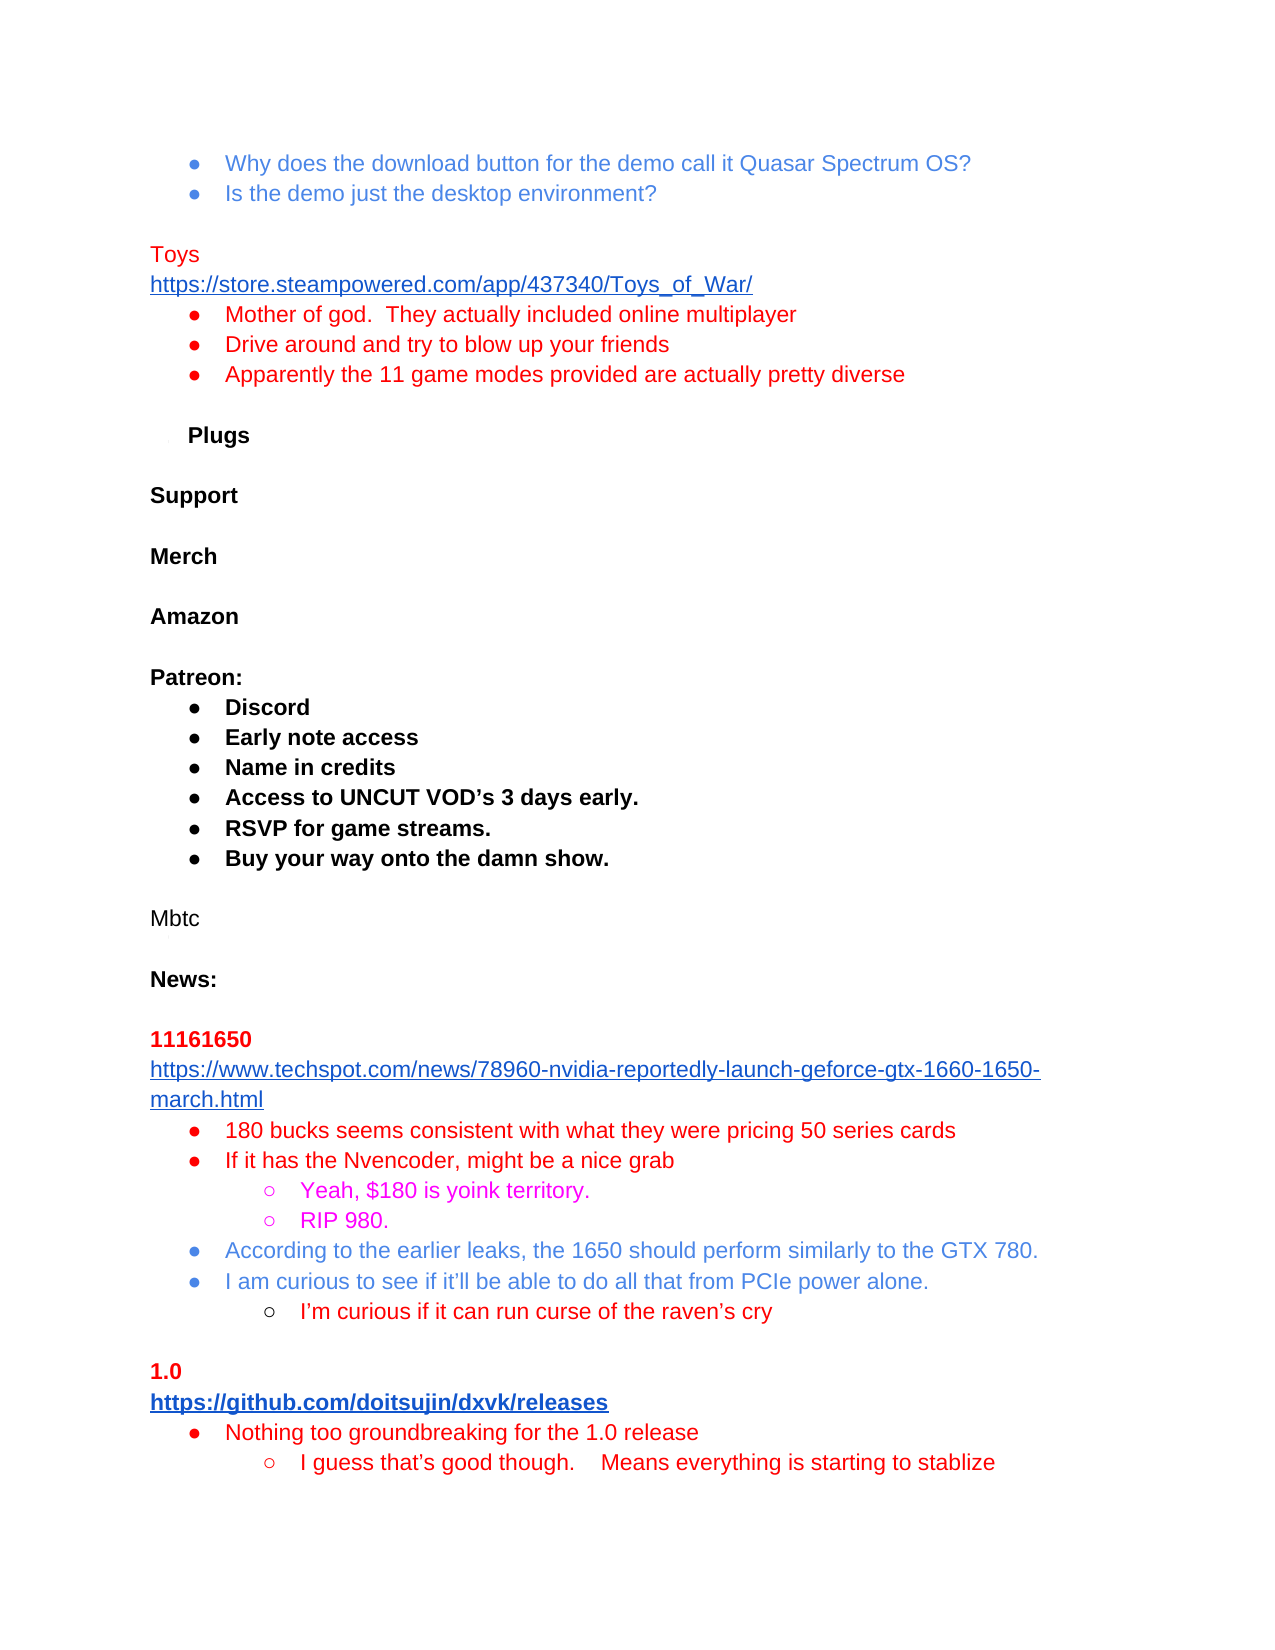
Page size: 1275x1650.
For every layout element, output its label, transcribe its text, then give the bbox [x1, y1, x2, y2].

text https://store.steampowered.com/app/437340/Toys_of_War/ [150, 271, 1125, 297]
text https://www.techspot.com/news/78960-nvidia-reportedly-launch-geforce-gtx-1660-1650-march.html [150, 1056, 1125, 1113]
list 180 bucks seems consistent with what they were pricing 50 series cards [187, 1117, 1125, 1143]
list Buy your way onto the damn show. [187, 845, 1125, 871]
text News: [150, 966, 1125, 992]
list If it has the Nvencoder, might be a nice grab [187, 1147, 1125, 1173]
list Yeah, $180 is yoink territory. [262, 1177, 1125, 1203]
list Nothing too groundbreaking for the 1.0 release [187, 1419, 1125, 1445]
list RSVP for game streams. [187, 814, 1125, 841]
text Support [150, 482, 1125, 509]
list Apparently the 11 game modes provided are actually pretty diverse [187, 361, 1125, 388]
list Mother of god. They actually included online multiplayer [187, 301, 1125, 327]
text 11161650 [150, 1026, 1125, 1052]
list RIP 980. [262, 1207, 1125, 1234]
list Discord [187, 694, 1125, 720]
text Plugs [150, 422, 1125, 448]
text Mbtc [150, 905, 1125, 932]
list I am curious to see if it’ll be able to do all that from PCIe power alone. [187, 1268, 1125, 1294]
text Toys [150, 241, 1125, 267]
list I guess that’s good though. Means everything is starting to stablize [262, 1449, 1125, 1475]
list Why does the download button for the demo call it Quasar Spectrum OS? [187, 150, 1125, 176]
list According to the earlier leaks, the 1650 should perform similarly to the GTX 780. [187, 1237, 1125, 1264]
list Access to UNCUT VOD’s 3 days early. [187, 784, 1125, 811]
text Merch [150, 543, 1125, 569]
list Drive around and try to blow up your friends [187, 331, 1125, 358]
text https://github.com/doitsujin/dxvk/releases [150, 1388, 1125, 1415]
text Patreon: [150, 663, 1125, 690]
text Amazon [150, 603, 1125, 629]
text 1.0 [150, 1358, 1125, 1385]
list I’m curious if it can run curse of the raven’s cry [262, 1298, 1125, 1324]
list Is the demo just the desktop environment? [187, 180, 1125, 207]
list Name in credits [187, 754, 1125, 781]
list Early note access [187, 724, 1125, 750]
